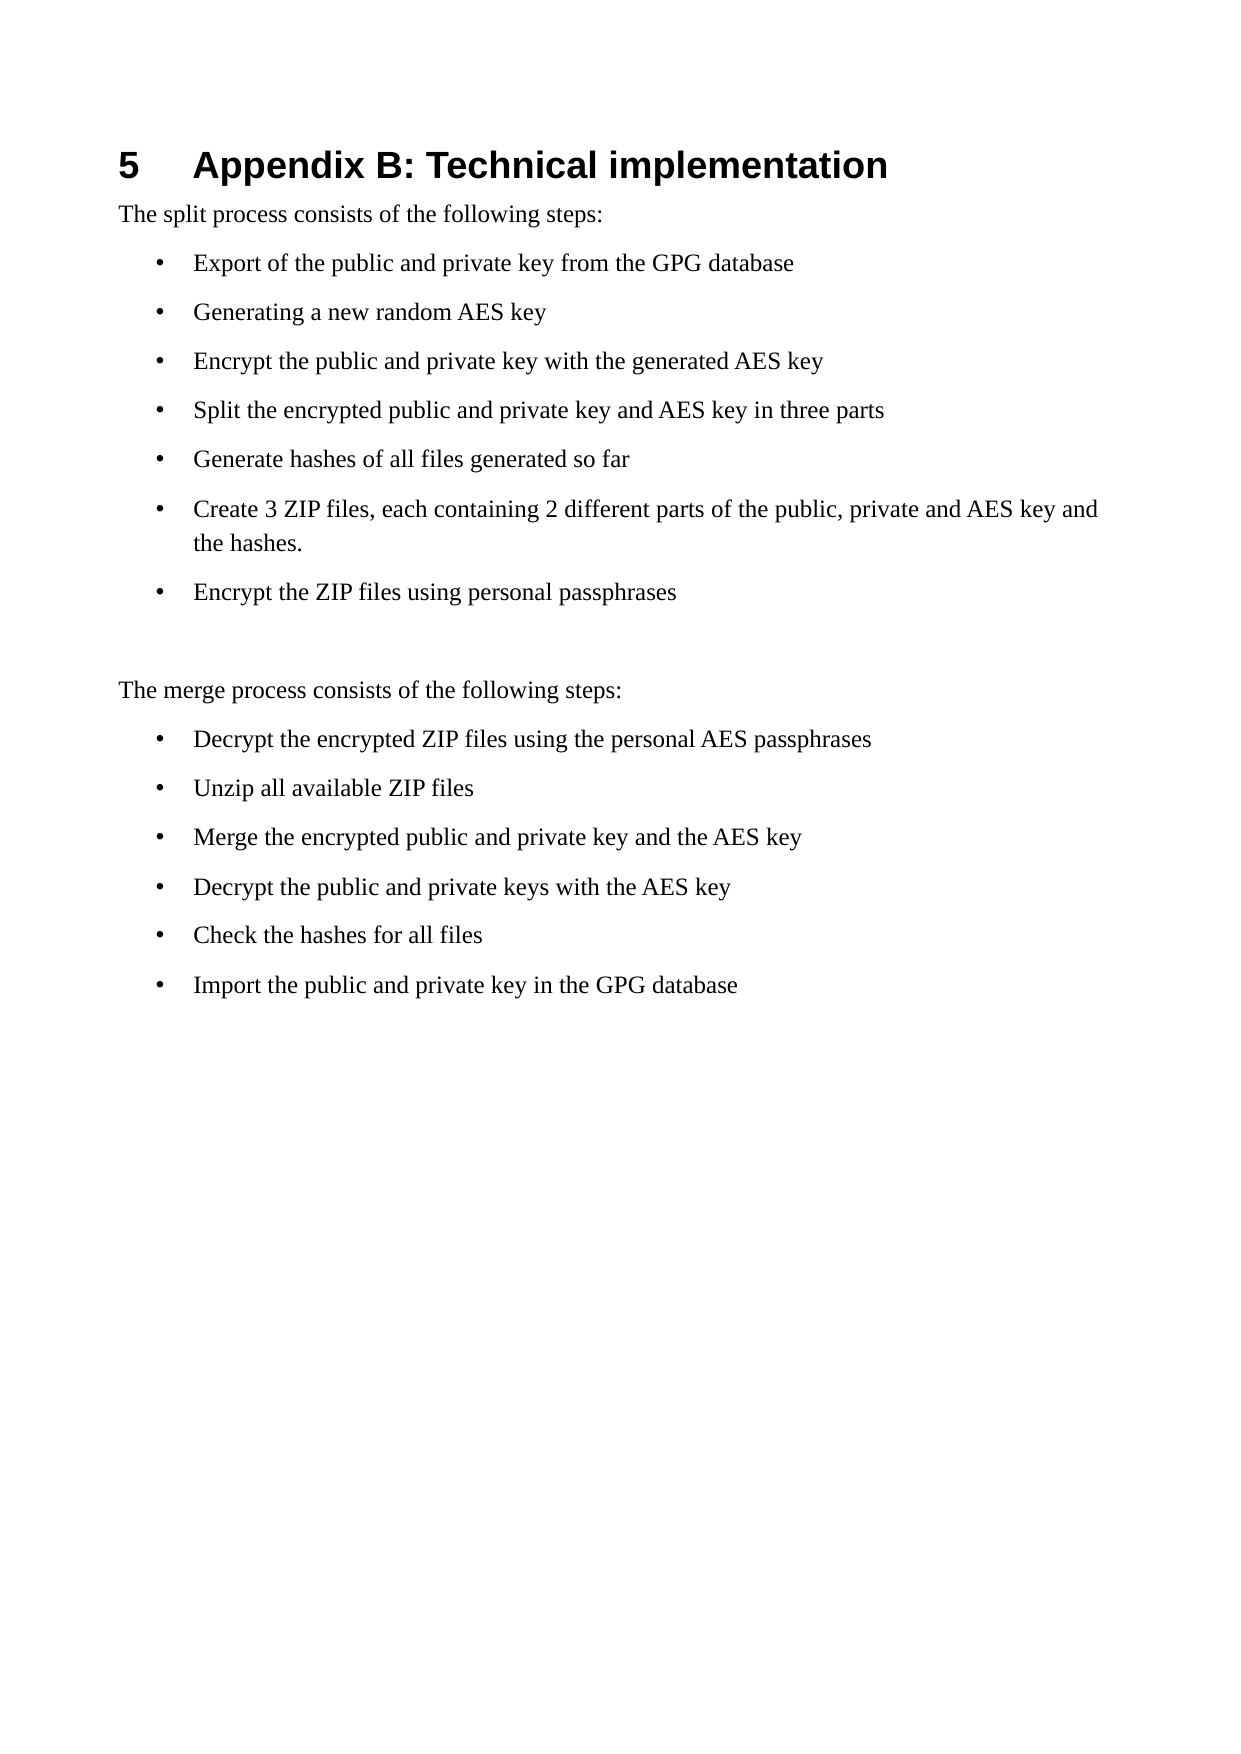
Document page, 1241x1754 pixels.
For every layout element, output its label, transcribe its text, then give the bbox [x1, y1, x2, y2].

text The merge process consists of the following steps: [118, 675, 1122, 704]
list Split the encrypted public and private key and AES key in three parts [156, 396, 1122, 424]
list Generate hashes of all files generated so far [156, 444, 1122, 473]
list Decrypt the encrypted ZIP files using the personal AES passphrases [156, 724, 1122, 753]
list Check the hashes for all files [156, 921, 1122, 949]
list Encrypt the ZIP files using personal passphrases [156, 577, 1122, 606]
list Merge the encrypted public and private key and the AES key [156, 822, 1122, 851]
list Decrypt the public and private keys with the AES key [156, 872, 1122, 900]
list Create 3 ZIP files, each containing 2 different parts of the public, private and AES key and the hashes. [156, 494, 1122, 557]
list Unzip all available ZIP files [156, 773, 1122, 802]
text The split process consists of the following steps: [118, 199, 1122, 228]
list Import the public and private key in the GPG database [156, 970, 1122, 998]
list Export of the public and private key from the GPG database [156, 248, 1122, 277]
list Generating a new random AES key [156, 297, 1122, 326]
list Encrypt the public and private key with the generated AES key [156, 346, 1122, 375]
subtitle Appendix B: Technical implementation [118, 143, 1122, 187]
